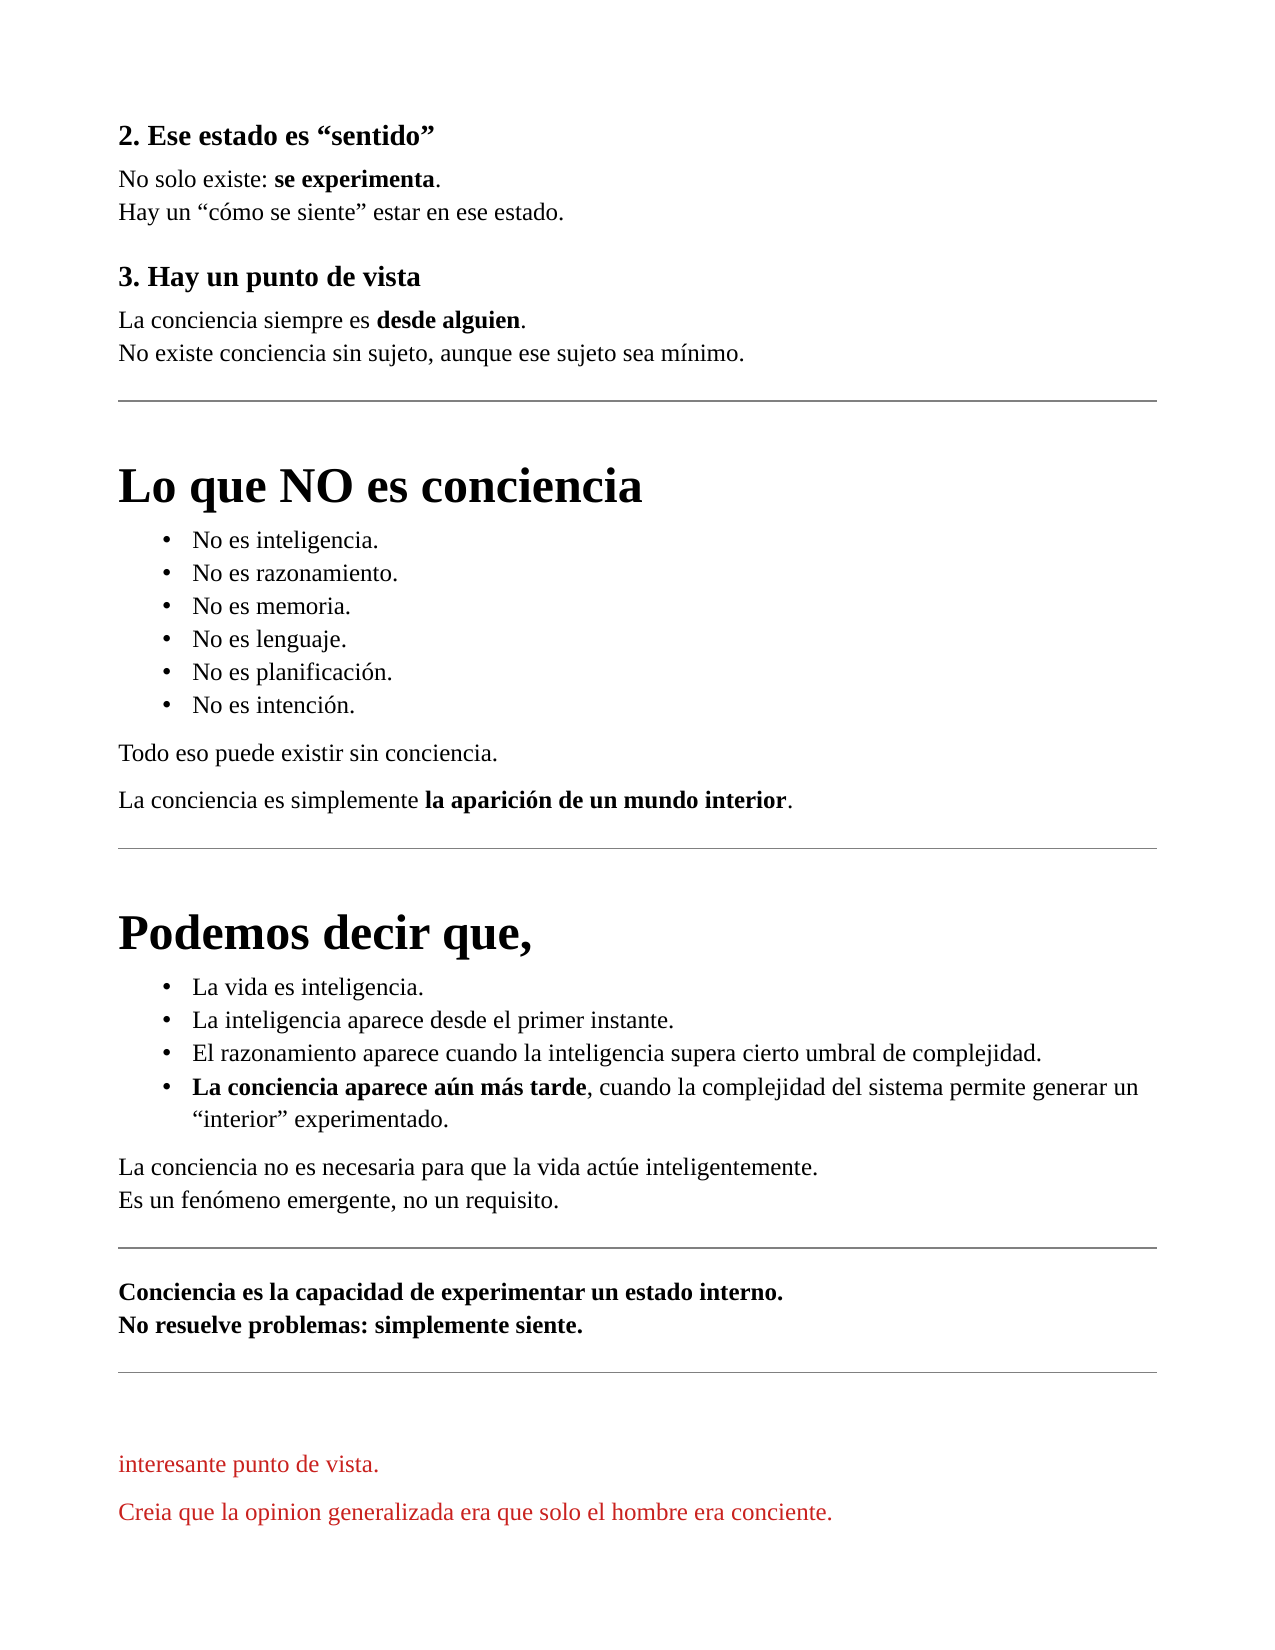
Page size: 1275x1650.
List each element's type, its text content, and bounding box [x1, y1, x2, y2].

text La conciencia es simplemente la aparición de un mundo interior. [118, 786, 1157, 814]
text La conciencia no es necesaria para que la vida actúe inteligentemente. Es un fenómeno emergente, no un requisito. [118, 1152, 1157, 1214]
text No solo existe: se experimenta. Hay un “cómo se siente” estar en ese estado. [118, 164, 1157, 226]
text La conciencia siempre es desde alguien. No existe conciencia sin sujeto, aunque ese sujeto sea mínimo. [118, 305, 1157, 367]
text Todo eso puede existir sin conciencia. [118, 738, 1157, 767]
text Conciencia es la capacidad de experimentar un estado interno. No resuelve problemas: simplemente siente. [118, 1277, 1157, 1339]
list No es memoria. [162, 591, 1157, 620]
subtitle 3. Hay un punto de vista [118, 259, 1157, 293]
text Creia que la opinion generalizada era que solo el hombre era conciente. [118, 1497, 1157, 1526]
list No es planificación. [162, 657, 1157, 686]
text interesante punto de vista. [118, 1449, 1157, 1478]
list No es intención. [162, 690, 1157, 719]
list No es inteligencia. [162, 525, 1157, 554]
list No es lenguaje. [162, 624, 1157, 653]
subtitle Podemos decir que, [118, 902, 1157, 960]
subtitle 2. Ese estado es “sentido” [118, 118, 1157, 152]
list No es razonamiento. [162, 558, 1157, 587]
subtitle Lo que NO es conciencia [118, 455, 1157, 513]
list La inteligencia aparece desde el primer instante. [162, 1006, 1157, 1034]
list La conciencia aparece aún más tarde, cuando la complejidad del sistema permite generar un “interior” experimentado. [162, 1072, 1157, 1133]
list La vida es inteligencia. [162, 972, 1157, 1001]
list El razonamiento aparece cuando la inteligencia supera cierto umbral de complejidad. [162, 1038, 1157, 1067]
